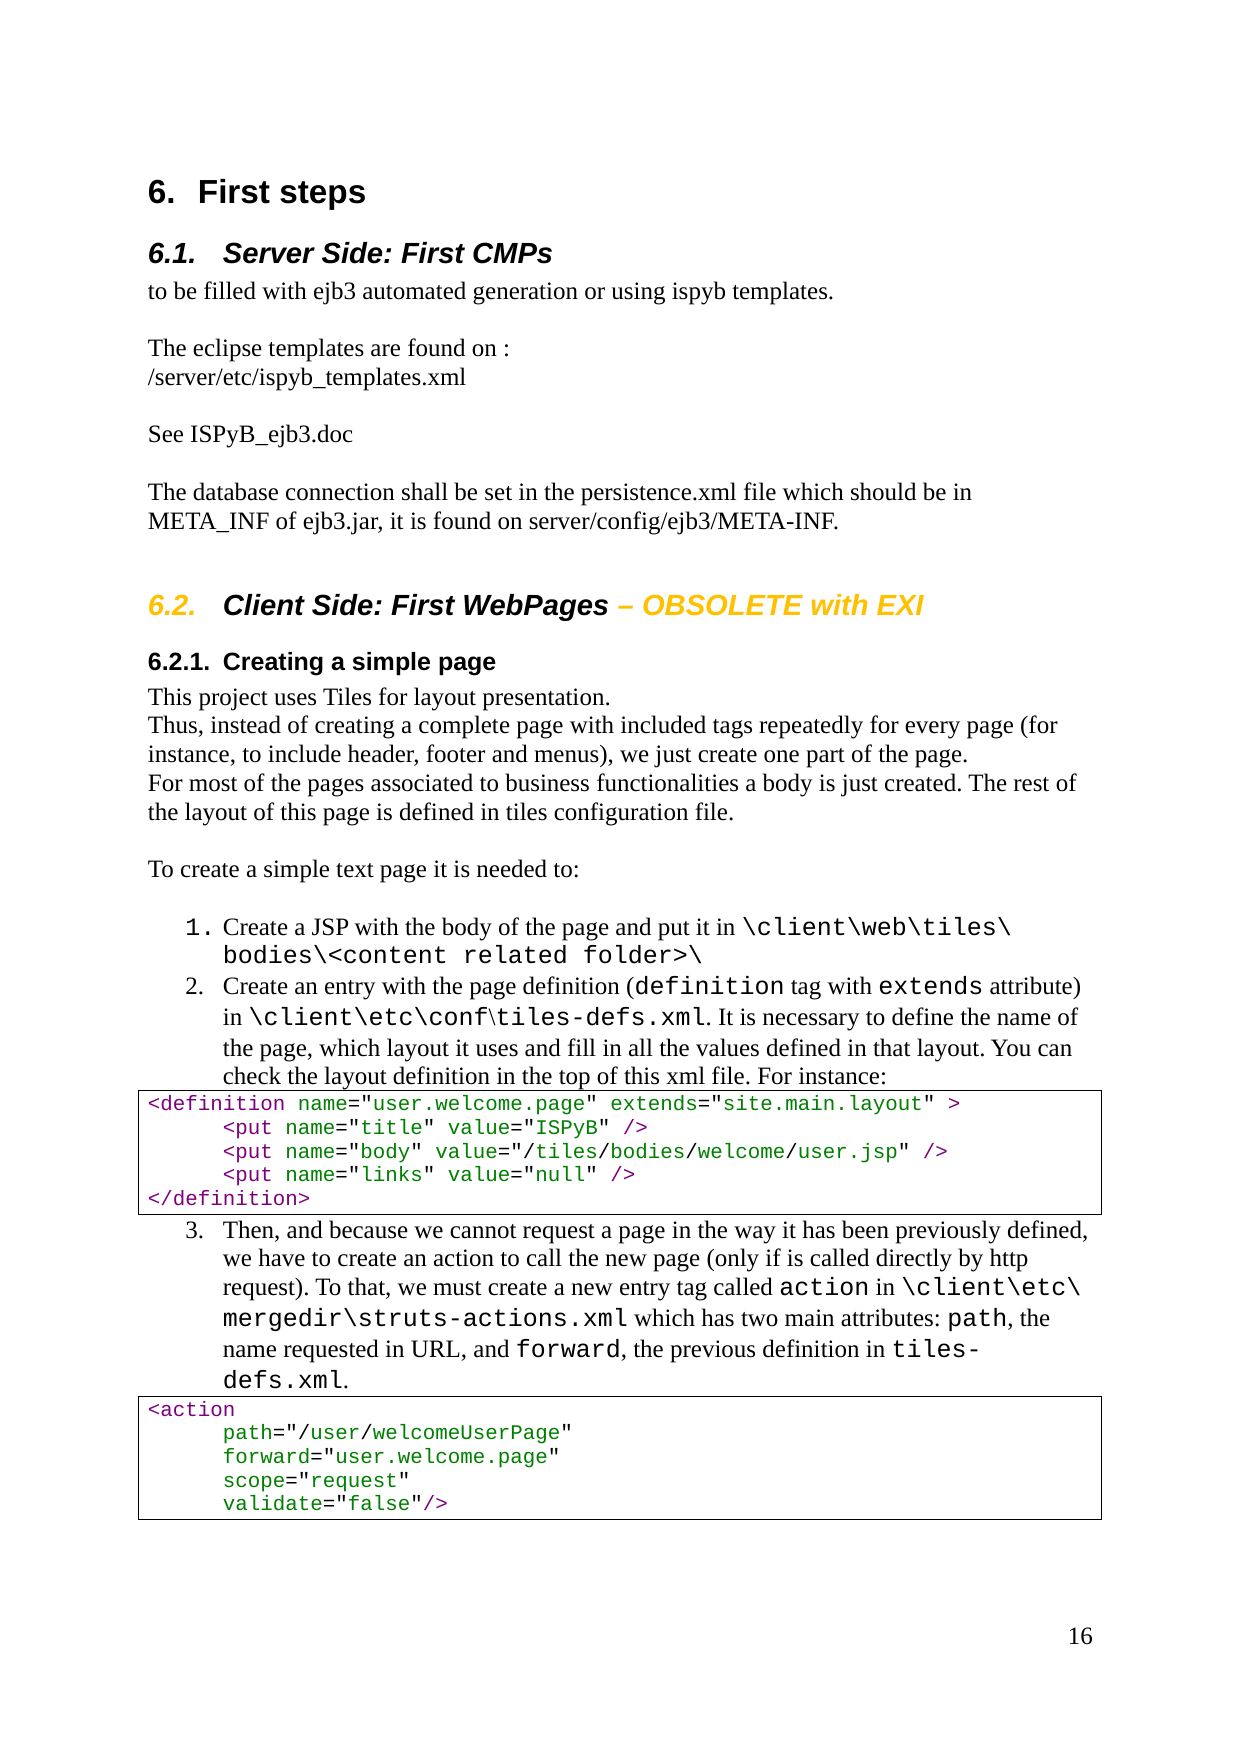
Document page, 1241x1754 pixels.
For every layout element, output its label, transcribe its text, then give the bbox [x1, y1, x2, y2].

text The database connection shall be set in the persistence.xml file which should be in META_INF of ejb3.jar, it is found on server/config/ejb3/META-INF. [148, 477, 1093, 534]
subtitle Creating a simple page [148, 647, 1093, 676]
text Thus, instead of creating a complete page with included tags repeatedly for every page (for instance, to include header, footer and menus), we just create one part of the page. [148, 711, 1093, 768]
text path="/user/welcomeUserPage" [148, 1422, 1093, 1446]
text forward="user.welcome.page" [148, 1446, 1093, 1469]
subtitle First steps [148, 173, 1093, 211]
text To create a simple text page it is needed to: [148, 854, 1093, 883]
text <put name="links" value="null" /> [148, 1164, 1093, 1185]
subtitle Server Side: First CMPs [148, 236, 1093, 269]
text <definition name="user.welcome.page" extends="site.main.layout" > [139, 1091, 1101, 1117]
list Create an entry with the page definition (definition tag with extends attribute) in \client\etc\conf\tiles-defs.xml. It is necessary to define the name of the page, which layout it uses and fill in all the values defined in that layout. You can check the layout definition in the top of this xml file. For instance: [185, 971, 1093, 1090]
text to be filled with ejb3 automated generation or using ispyb templates. [148, 276, 1093, 304]
text /server/etc/ispyb_templates.xml [148, 362, 1093, 391]
text This project uses Tiles for layout presentation. [148, 682, 1093, 711]
text </definition> [139, 1185, 1101, 1214]
text <action [139, 1397, 1101, 1422]
list Create a JSP with the body of the page and put it in \client\web\tiles\bodies\<content related folder>\ [185, 912, 1093, 971]
text <put name="body" value="/tiles/bodies/welcome/user.jsp" /> [148, 1141, 1093, 1164]
subtitle Client Side: First WebPages – OBSOLETE with EXI [148, 588, 1093, 622]
text For most of the pages associated to business functionalities a body is just created. The rest of the layout of this page is defined in tiles configuration file. [148, 768, 1093, 826]
list Then, and because we cannot request a page in the way it has been previously defined, we have to create an action to call the new page (only if is called directly by http request). To that, we must create a new entry tag called action in \client\etc\mergedir\struts-actions.xml which has two main attributes: path, the name requested in URL, and forward, the previous definition in tiles-defs.xml. [185, 1215, 1093, 1396]
text The eclipse templates are found on : [148, 333, 1093, 362]
text validate="false"/> [139, 1490, 1101, 1519]
text See ISPyB_ejb3.doc [148, 419, 1093, 448]
text <put name="title" value="ISPyB" /> [148, 1117, 1093, 1141]
text scope="request" [148, 1469, 1093, 1490]
